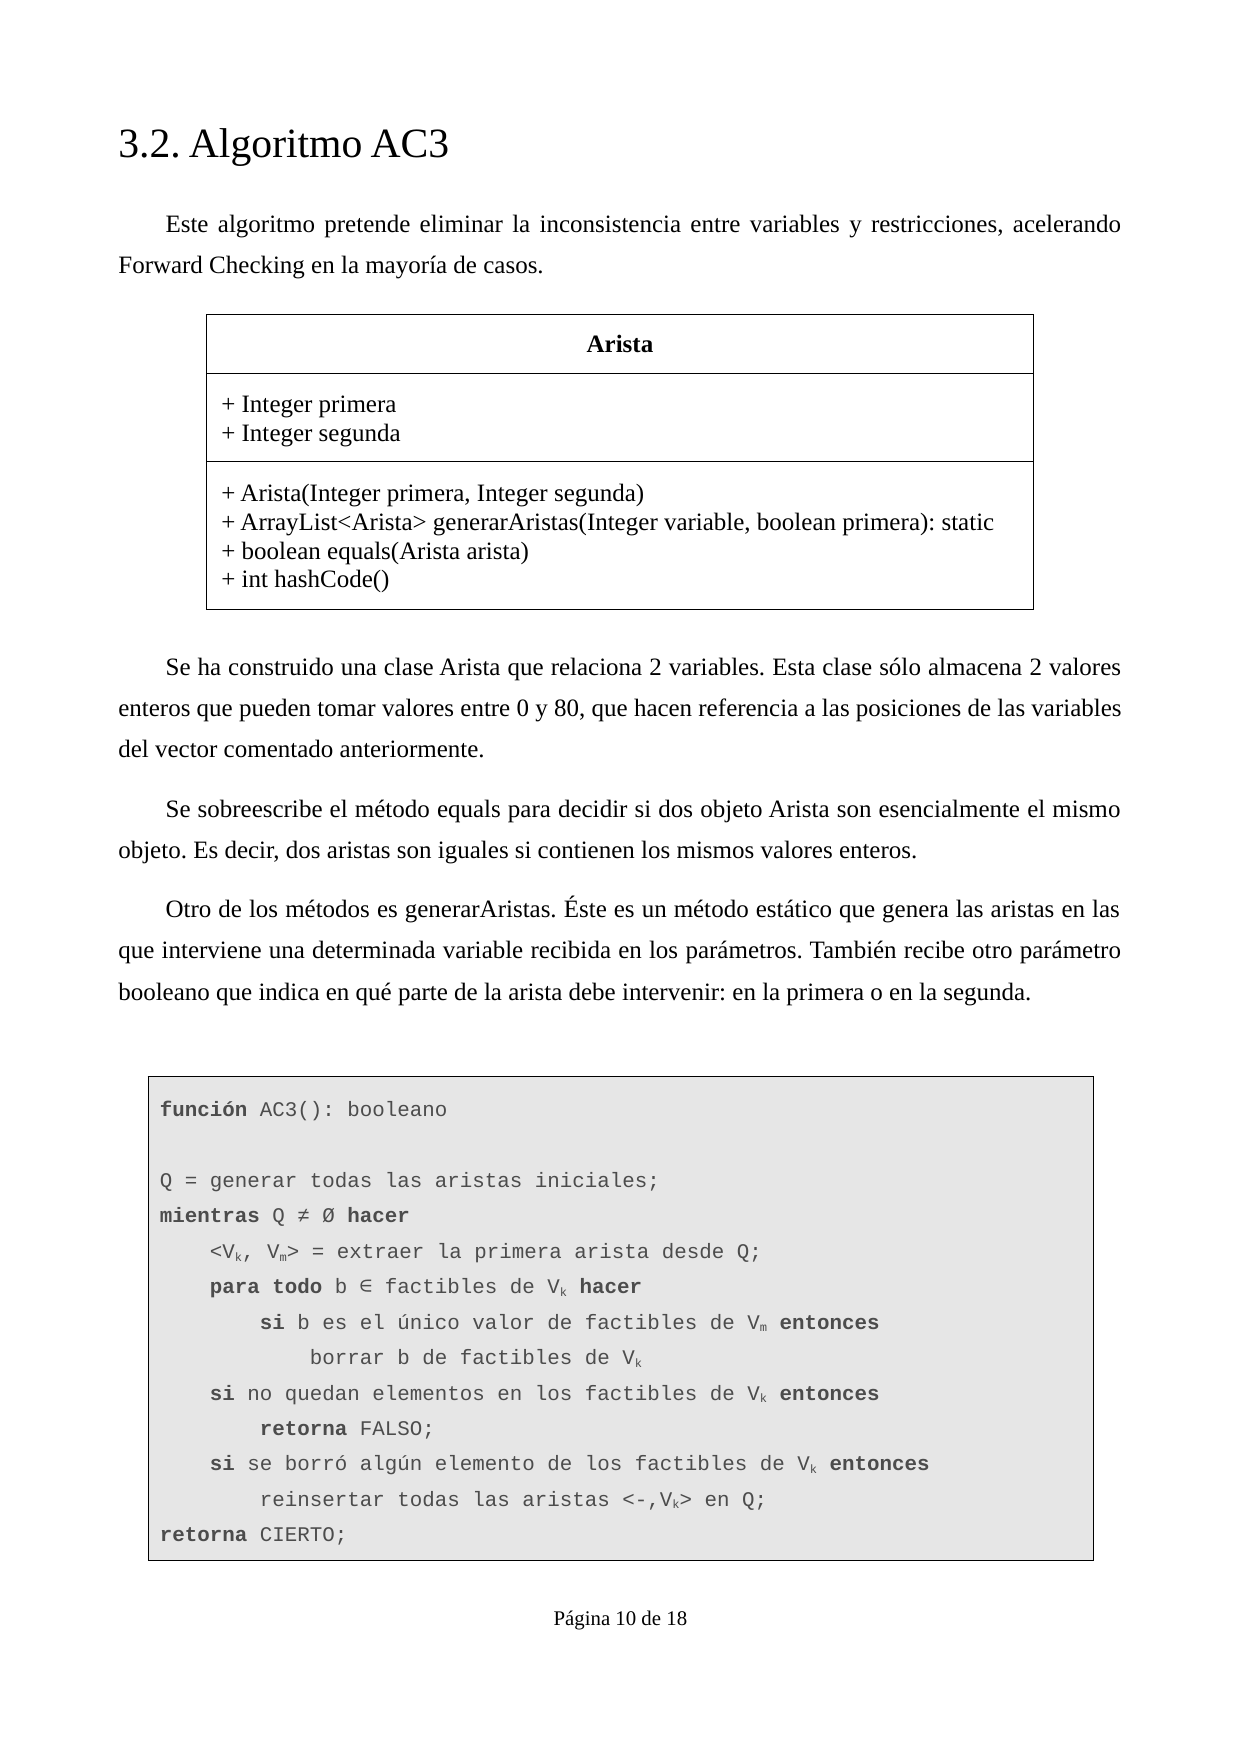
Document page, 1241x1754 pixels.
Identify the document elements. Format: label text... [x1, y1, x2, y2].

text retorna CIERTO; [149, 1501, 1093, 1560]
text retorna FALSO; [149, 1395, 1093, 1431]
text Este algoritmo pretende eliminar la inconsistencia entre variables y restricciones, acelerando Forward Checking en la mayoría de casos. [118, 199, 1122, 282]
subtitle 3.2. Algoritmo AC3 [118, 118, 1122, 166]
text <Vk, Vm> = extraer la primera arista desde Q; [149, 1218, 1093, 1253]
text para todo b ∈ factibles de Vk hacer [149, 1253, 1093, 1289]
text mientras Q ≠ Ø hacer [149, 1183, 1093, 1218]
text Q = generar todas las aristas iniciales; [149, 1147, 1093, 1183]
text Se ha construido una clase Arista que relaciona 2 variables. Esta clase sólo almacena 2 valores enteros que pueden tomar valores entre 0 y 80, que hacen referencia a las posiciones de las variables del vector comentado anteriormente. [118, 642, 1122, 766]
text Otro de los métodos es generarAristas. Éste es un método estático que genera las aristas en las que interviene una determinada variable recibida en los parámetros. También recibe otro parámetro booleano que indica en qué parte de la arista debe intervenir: en la primera o en la segunda. [118, 884, 1122, 1008]
text función AC3(): booleano [149, 1077, 1093, 1112]
text si b es el único valor de factibles de Vm entonces [149, 1289, 1093, 1324]
text reinsertar todas las aristas <-,Vk> en Q; [149, 1466, 1093, 1501]
text Se sobreescribe el método equals para decidir si dos objeto Arista son esencialmente el mismo objeto. Es decir, dos aristas son iguales si contienen los mismos valores enteros. [118, 784, 1122, 867]
text si se borró algún elemento de los factibles de Vk entonces [149, 1431, 1093, 1466]
text si no quedan elementos en los factibles de Vk entonces [149, 1360, 1093, 1395]
text borrar b de factibles de Vk [149, 1324, 1093, 1360]
